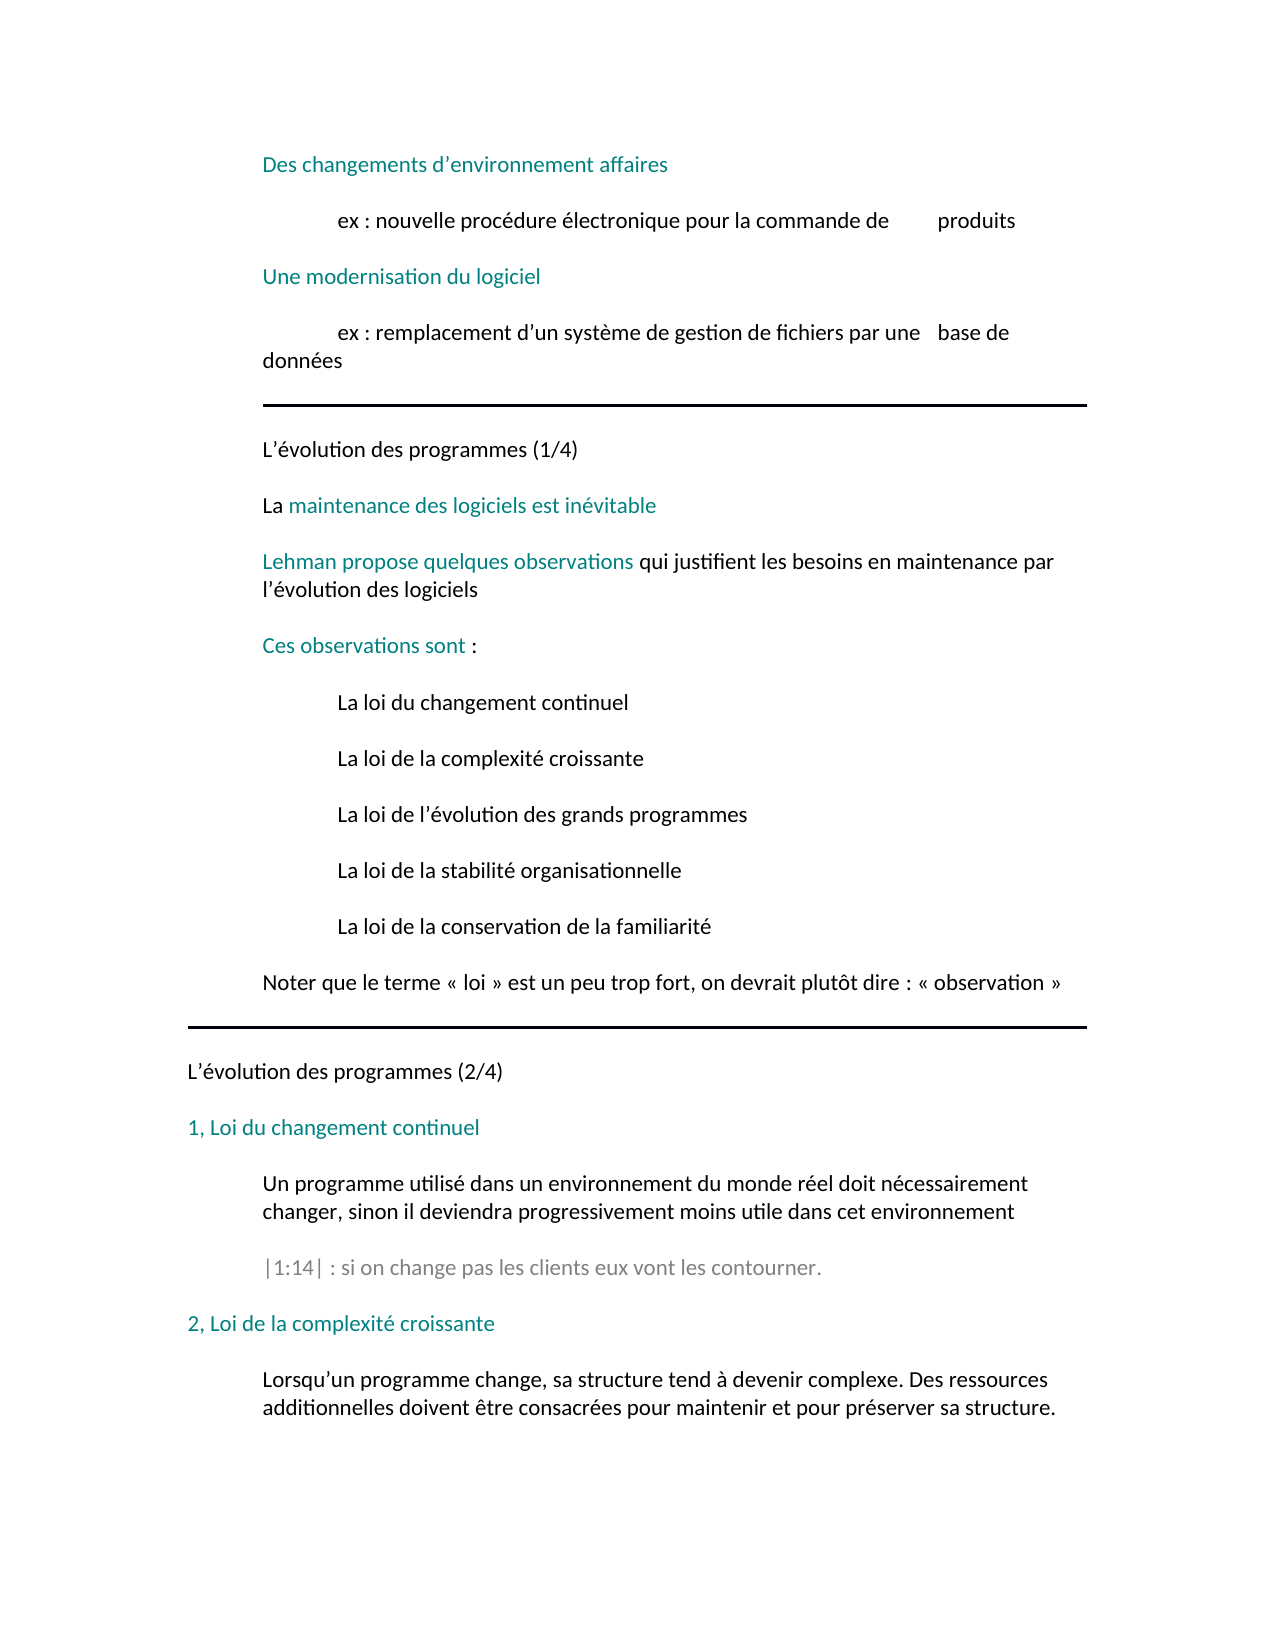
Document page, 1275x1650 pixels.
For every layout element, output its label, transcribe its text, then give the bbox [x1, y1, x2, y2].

text 1, Loi du changement continuel [187, 1113, 1087, 1141]
text L’évolution des programmes (1/4) [262, 435, 1087, 463]
text La loi de la conservation de la familiarité [262, 912, 1087, 940]
text La loi de la complexité croissante [262, 744, 1087, 772]
text Noter que le terme « loi » est un peu trop fort, on devrait plutôt dire : « observation » [262, 968, 1087, 996]
text Des changements d’environnement affaires [262, 150, 1087, 178]
text Un programme utilisé dans un environnement du monde réel doit nécessairement changer, sinon il deviendra progressivement moins utile dans cet environnement [262, 1169, 1087, 1225]
text La loi de l’évolution des grands programmes [262, 800, 1087, 828]
text ex : nouvelle procédure électronique pour la commande de produits [262, 206, 1087, 234]
text Lorsqu’un programme change, sa structure tend à devenir complexe. Des ressources additionnelles doivent être consacrées pour maintenir et pour préserver sa structure. [262, 1365, 1087, 1421]
text Ces observations sont : [262, 632, 1087, 659]
text La loi de la stabilité organisationnelle [262, 856, 1087, 884]
text La loi du changement continuel [262, 688, 1087, 716]
text 2, Loi de la complexité croissante [187, 1309, 1087, 1337]
text ex : remplacement d’un système de gestion de fichiers par une base de données [262, 318, 1087, 374]
text Une modernisation du logiciel [262, 262, 1087, 290]
text La maintenance des logiciels est inévitable [262, 491, 1087, 519]
text |1:14| : si on change pas les clients eux vont les contourner. [262, 1253, 1087, 1281]
text Lehman propose quelques observations qui justifient les besoins en maintenance par l’évolution des logiciels [262, 547, 1087, 603]
text L’évolution des programmes (2/4) [187, 1057, 1087, 1085]
